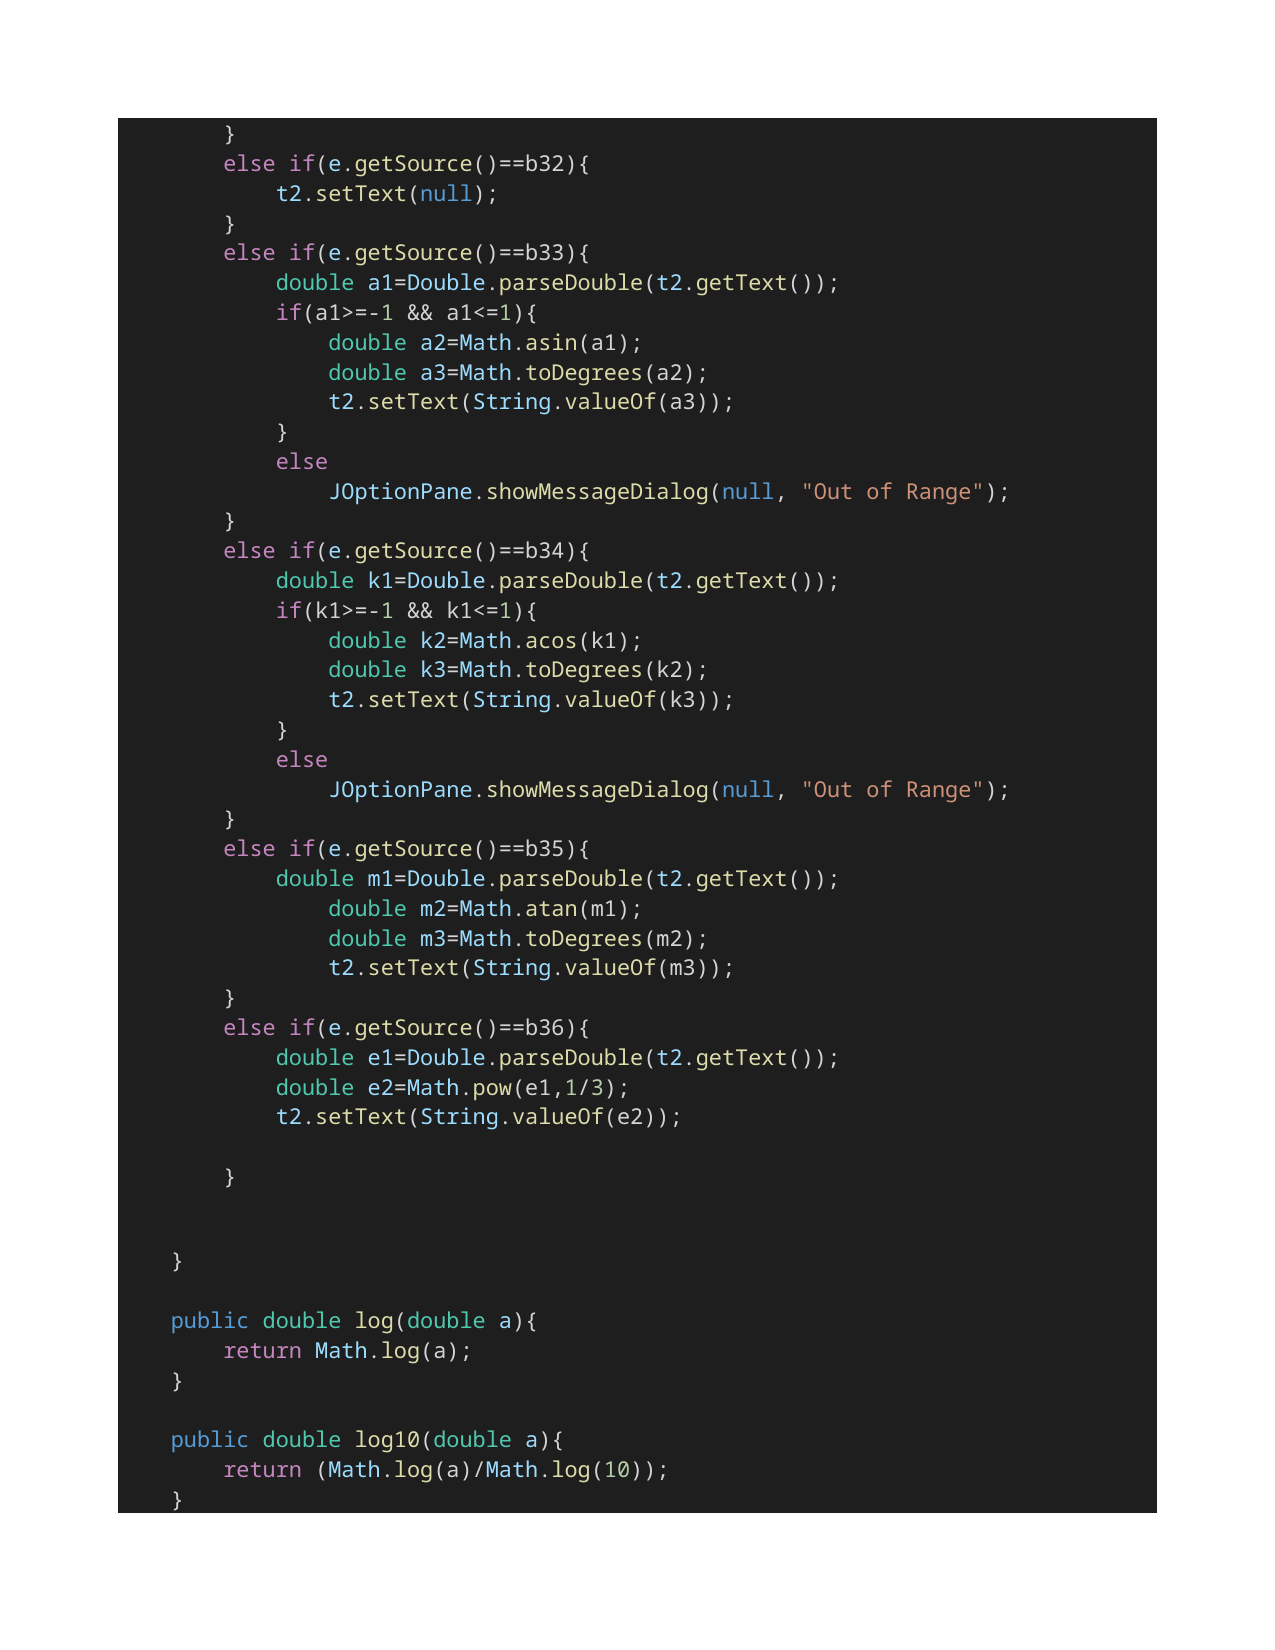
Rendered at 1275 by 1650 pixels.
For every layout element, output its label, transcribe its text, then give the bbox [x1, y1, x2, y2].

text else if(e.getSource()==b35){ [118, 833, 1157, 863]
text else [118, 446, 1157, 476]
text double k1=Double.parseDouble(t2.getText()); [118, 565, 1157, 595]
text t2.setText(null); [118, 178, 1157, 207]
text public double log10(double a){ [118, 1424, 1157, 1454]
text } [118, 118, 1157, 148]
text } [118, 416, 1157, 446]
text t2.setText(String.valueOf(m3)); [118, 952, 1157, 982]
text double a3=Math.toDegrees(a2); [118, 356, 1157, 386]
text } [118, 505, 1157, 535]
text double e1=Double.parseDouble(t2.getText()); [118, 1042, 1157, 1071]
text t2.setText(String.valueOf(a3)); [118, 386, 1157, 416]
text if(k1>=-1 && k1<=1){ [118, 595, 1157, 624]
text } [118, 1364, 1157, 1394]
text } [118, 1484, 1157, 1513]
text } [118, 982, 1157, 1012]
text return Math.log(a); [118, 1335, 1157, 1364]
text else if(e.getSource()==b36){ [118, 1012, 1157, 1042]
text t2.setText(String.valueOf(e2)); [118, 1101, 1157, 1131]
text double k2=Math.acos(k1); [118, 624, 1157, 654]
text } [118, 714, 1157, 744]
text JOptionPane.showMessageDialog(null, "Out of Range"); [118, 773, 1157, 803]
text } [118, 207, 1157, 237]
text double m1=Double.parseDouble(t2.getText()); [118, 863, 1157, 893]
text double a1=Double.parseDouble(t2.getText()); [118, 267, 1157, 297]
text t2.setText(String.valueOf(k3)); [118, 684, 1157, 714]
text return (Math.log(a)/Math.log(10)); [118, 1454, 1157, 1484]
text if(a1>=-1 && a1<=1){ [118, 297, 1157, 327]
text } [118, 1245, 1157, 1275]
text double m2=Math.atan(m1); [118, 893, 1157, 922]
text double a2=Math.asin(a1); [118, 327, 1157, 356]
text double k3=Math.toDegrees(k2); [118, 654, 1157, 684]
text else [118, 744, 1157, 773]
text } [118, 803, 1157, 833]
text else if(e.getSource()==b34){ [118, 535, 1157, 565]
text else if(e.getSource()==b33){ [118, 237, 1157, 267]
text double m3=Math.toDegrees(m2); [118, 922, 1157, 952]
text else if(e.getSource()==b32){ [118, 148, 1157, 178]
text double e2=Math.pow(e1,1/3); [118, 1071, 1157, 1101]
text JOptionPane.showMessageDialog(null, "Out of Range"); [118, 476, 1157, 505]
text public double log(double a){ [118, 1305, 1157, 1335]
text } [118, 1161, 1157, 1191]
